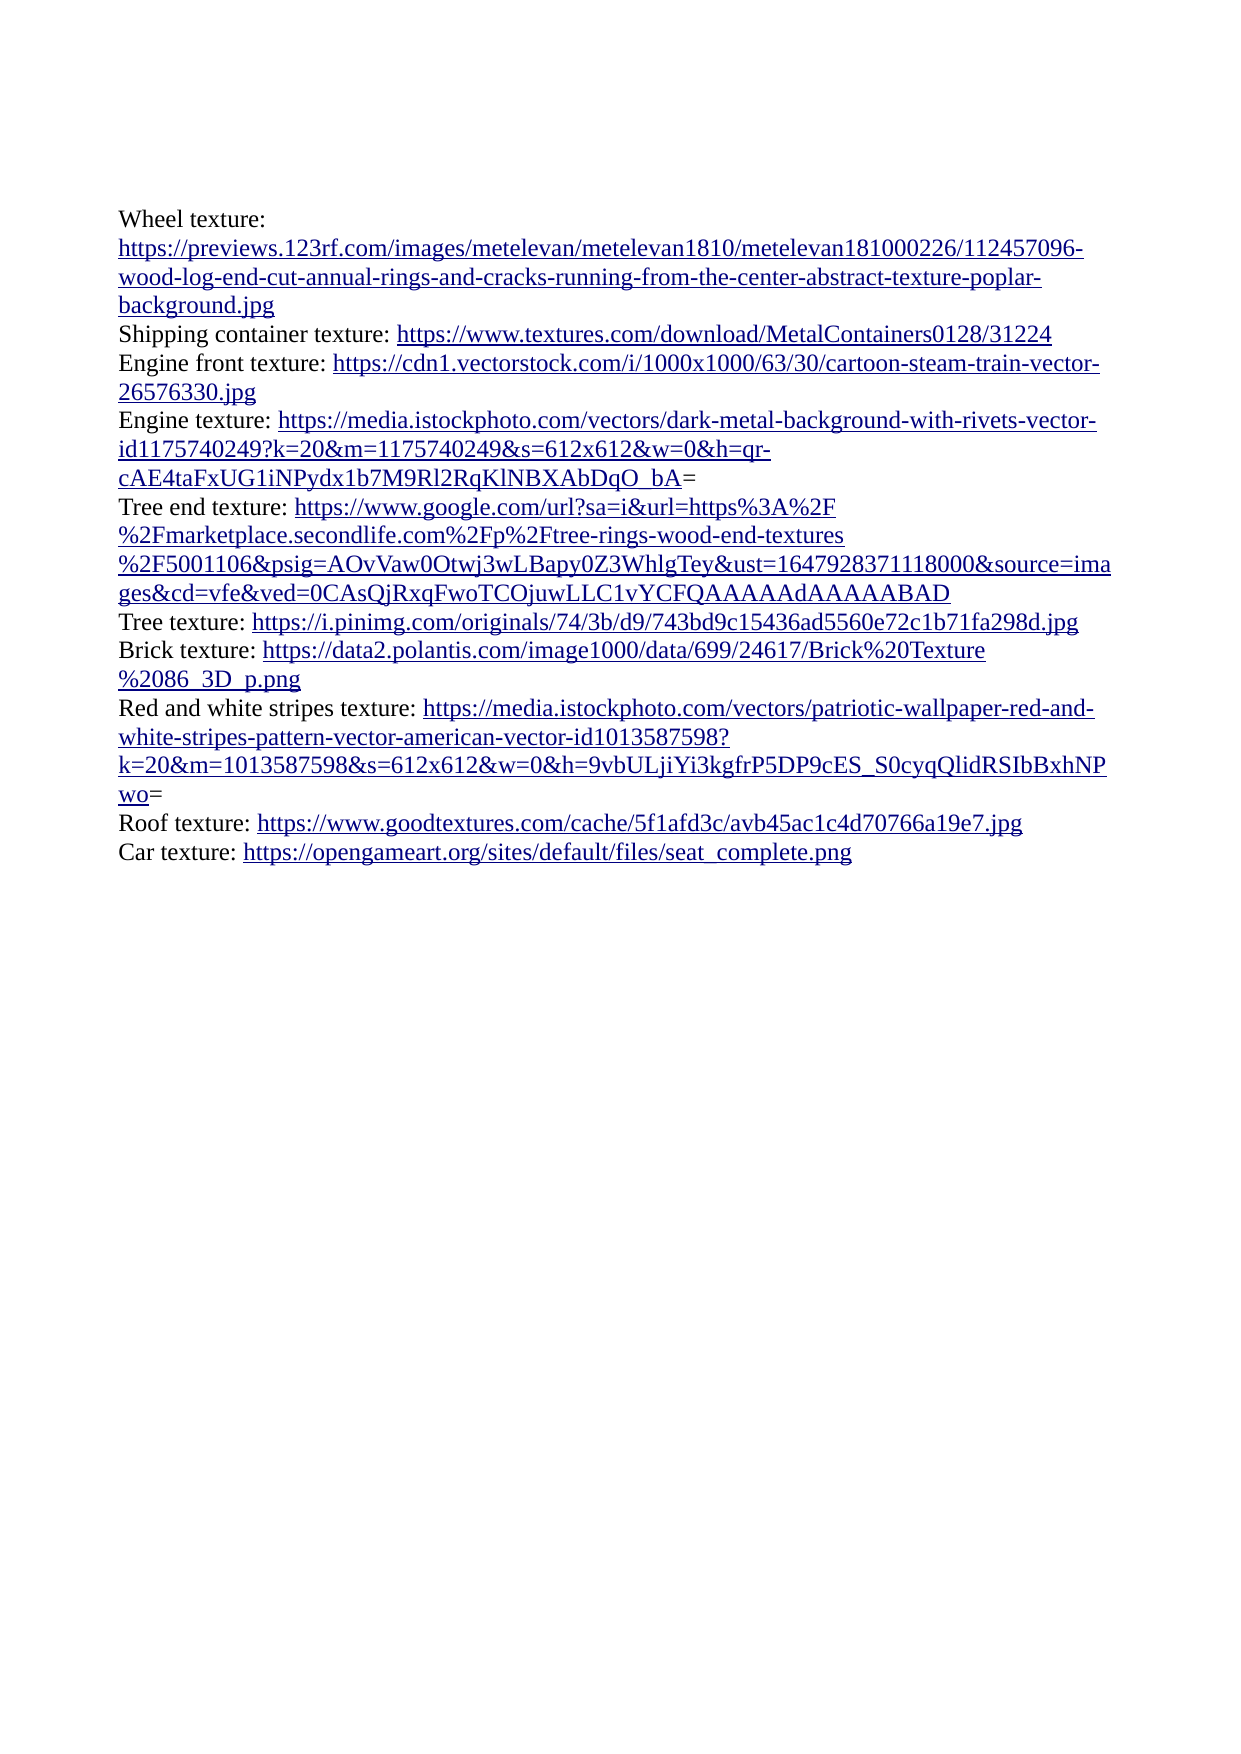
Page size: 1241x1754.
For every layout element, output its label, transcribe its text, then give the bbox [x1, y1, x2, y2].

text Shipping container texture: https://www.textures.com/download/MetalContainers0128/31224 [118, 319, 1122, 348]
text Engine front texture: https://cdn1.vectorstock.com/i/1000x1000/63/30/cartoon-steam-train-vector-26576330.jpg [118, 348, 1122, 406]
text Car texture: https://opengameart.org/sites/default/files/seat_complete.png [118, 837, 1122, 866]
text Red and white stripes texture: https://media.istockphoto.com/vectors/patriotic-wallpaper-red-and-white-stripes-pattern-vector-american-vector-id1013587598?k=20&m=1013587598&s=612x612&w=0&h=9vbULjiYi3kgfrP5DP9cES_S0cyqQlidRSIbBxhNPwo= [118, 693, 1122, 808]
text Engine texture: https://media.istockphoto.com/vectors/dark-metal-background-with-rivets-vector-id1175740249?k=20&m=1175740249&s=612x612&w=0&h=qr-cAE4taFxUG1iNPydx1b7M9Rl2RqKlNBXAbDqO_bA= [118, 406, 1122, 492]
text Wheel texture: https://previews.123rf.com/images/metelevan/metelevan1810/metelevan181000226/112457096-wood-log-end-cut-annual-rings-and-cracks-running-from-the-center-abstract-texture-poplar-background.jpg [118, 204, 1122, 319]
text Tree texture: https://i.pinimg.com/originals/74/3b/d9/743bd9c15436ad5560e72c1b71fa298d.jpg [118, 607, 1122, 636]
text Roof texture: https://www.goodtextures.com/cache/5f1afd3c/avb45ac1c4d70766a19e7.jpg [118, 808, 1122, 837]
text Tree end texture: https://www.google.com/url?sa=i&url=https%3A%2F%2Fmarketplace.secondlife.com%2Fp%2Ftree-rings-wood-end-textures%2F5001106&psig=AOvVaw0Otwj3wLBapy0Z3WhlgTey&ust=1647928371118000&source=images&cd=vfe&ved=0CAsQjRxqFwoTCOjuwLLC1vYCFQAAAAAdAAAAABAD [118, 492, 1122, 607]
text Brick texture: https://data2.polantis.com/image1000/data/699/24617/Brick%20Texture%2086_3D_p.png [118, 636, 1122, 693]
